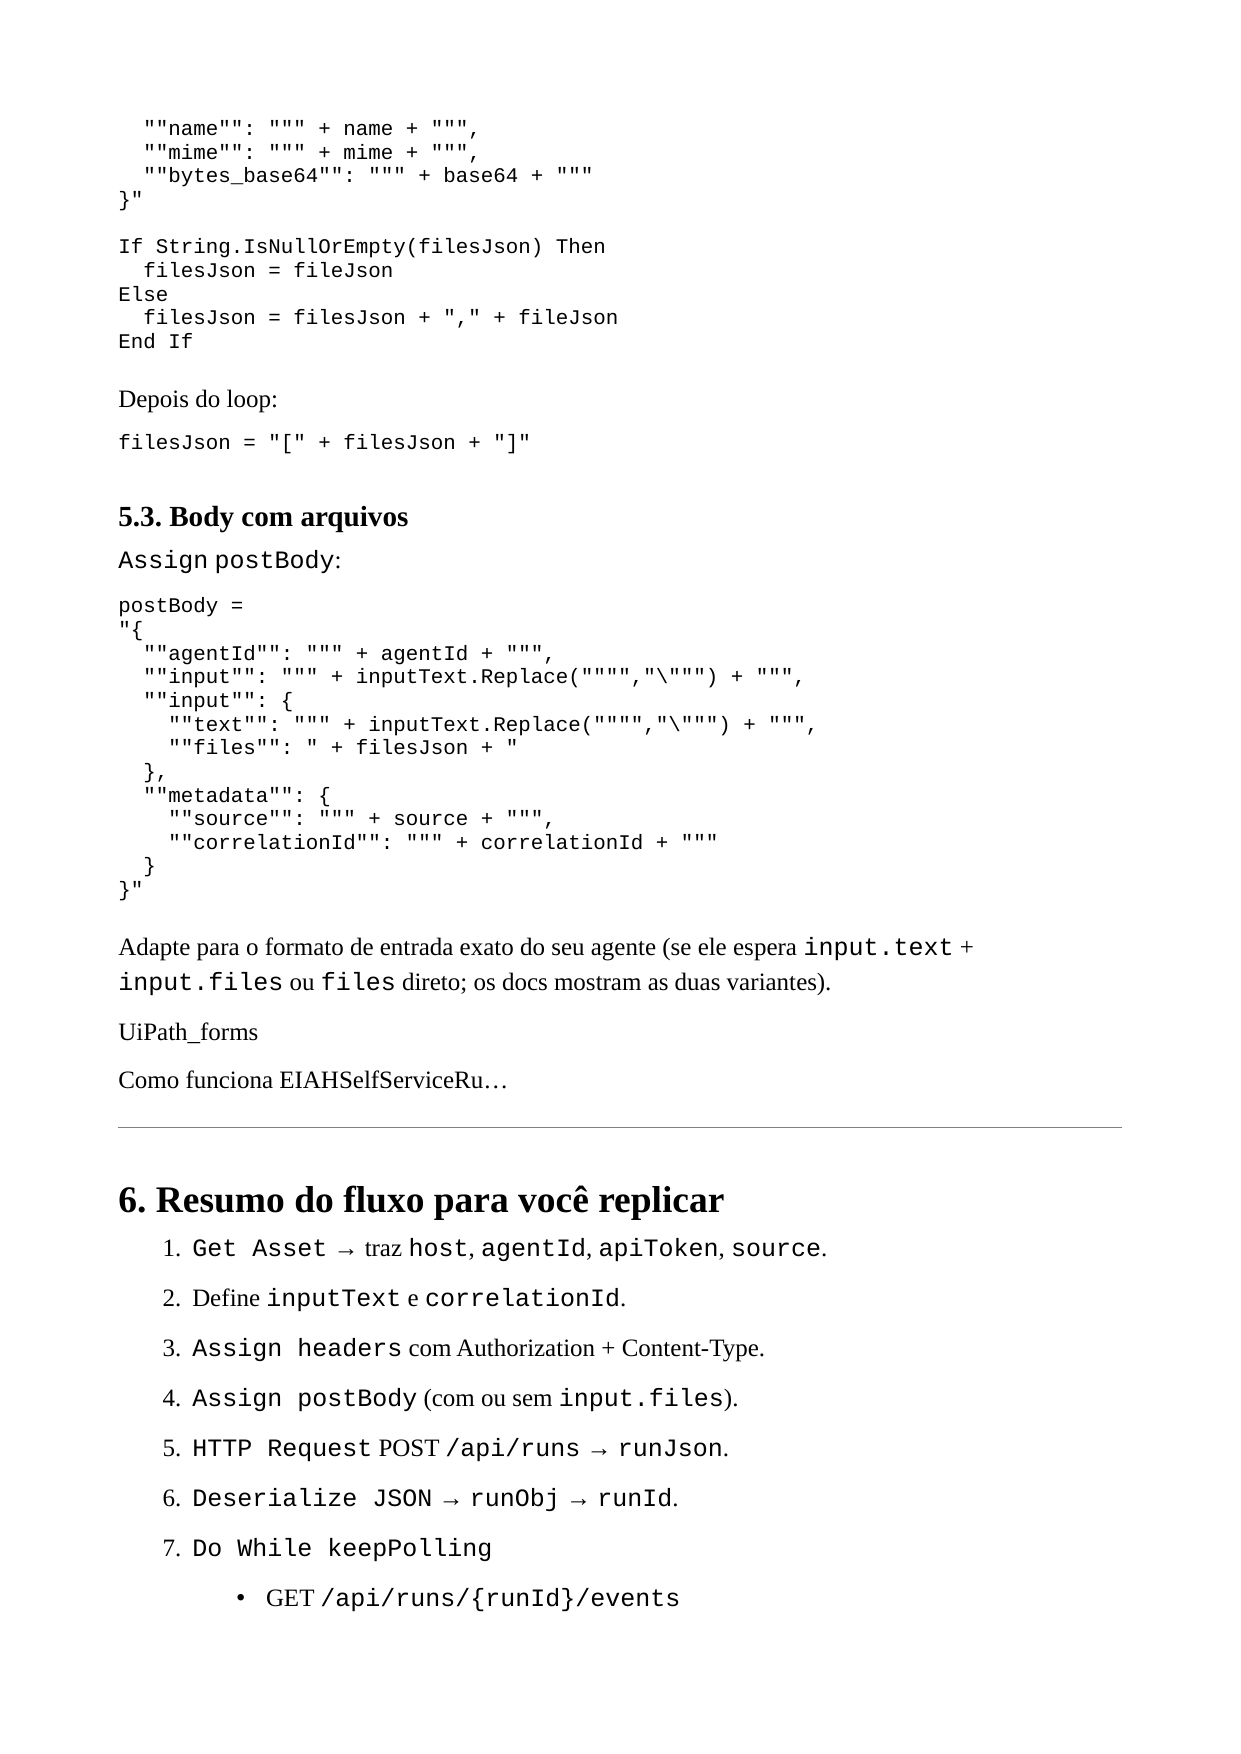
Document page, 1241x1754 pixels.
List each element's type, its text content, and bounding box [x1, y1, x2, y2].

text ""metadata"": { [118, 784, 1122, 808]
list Do While keepPolling [162, 1533, 1122, 1564]
list Get Asset → traz host, agentId, apiToken, source. [162, 1233, 1122, 1264]
list GET /api/runs/{runId}/events [236, 1583, 1122, 1614]
text ""agentId"": """ + agentId + """, [118, 643, 1122, 666]
text }" [118, 189, 1122, 213]
subtitle 6. Resumo do fluxo para você replicar [118, 1178, 1122, 1221]
text ""input"": { [118, 690, 1122, 714]
text Else [118, 284, 1122, 307]
text }" [118, 879, 1122, 903]
subtitle 5.3. Body com arquivos [118, 499, 1122, 533]
text ""correlationId"": """ + correlationId + """ [118, 832, 1122, 856]
text UiPath_forms [118, 1017, 1122, 1046]
text filesJson = "[" + filesJson + "]" [118, 432, 1122, 455]
text ""bytes_base64"": """ + base64 + """ [118, 165, 1122, 189]
text Adapte para o formato de entrada exato do seu agente (se ele espera input.text + input.files ou files direto; os docs mostram as duas variantes). [118, 932, 1122, 998]
text Depois do loop: [118, 384, 1122, 413]
text } [118, 856, 1122, 879]
text ""name"": """ + name + """, [118, 118, 1122, 142]
list Define inputText e correlationId. [162, 1283, 1122, 1314]
text postBody = [118, 595, 1122, 619]
text Assign postBody: [118, 545, 1122, 576]
text filesJson = fileJson [118, 260, 1122, 284]
list Deserialize JSON → runObj → runId. [162, 1483, 1122, 1514]
text ""text"": """ + inputText.Replace("""","\""") + """, [118, 714, 1122, 737]
text ""files"": " + filesJson + " [118, 737, 1122, 761]
text End If [118, 331, 1122, 354]
text ""source"": """ + source + """, [118, 808, 1122, 832]
text Como funciona EIAHSelfServiceRu… [118, 1065, 1122, 1094]
text ""input"": """ + inputText.Replace("""","\""") + """, [118, 666, 1122, 690]
text }, [118, 761, 1122, 784]
text If String.IsNullOrEmpty(filesJson) Then [118, 236, 1122, 260]
list Assign postBody (com ou sem input.files). [162, 1383, 1122, 1414]
text "{ [118, 619, 1122, 643]
list Assign headers com Authorization + Content-Type. [162, 1333, 1122, 1364]
text filesJson = filesJson + "," + fileJson [118, 307, 1122, 331]
list HTTP Request POST /api/runs → runJson. [162, 1433, 1122, 1464]
text ""mime"": """ + mime + """, [118, 142, 1122, 165]
